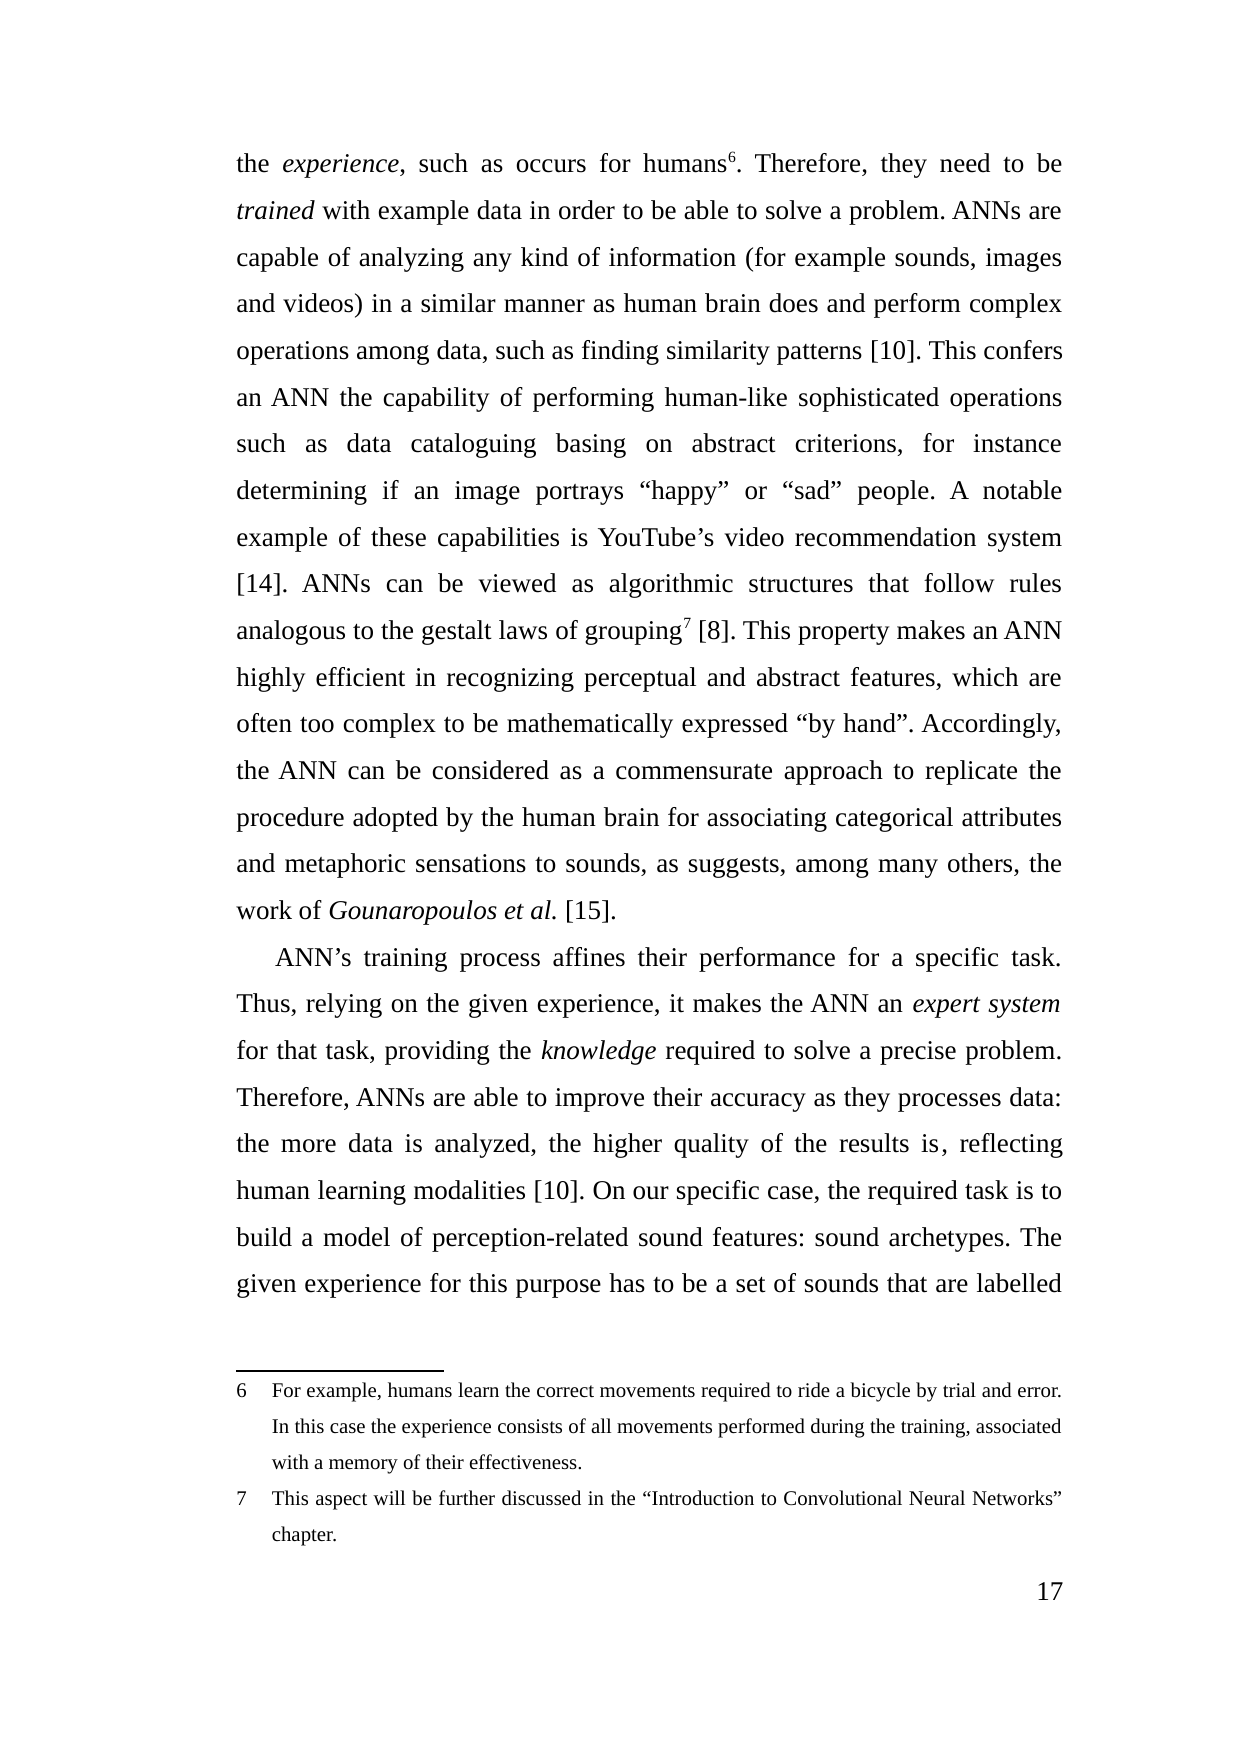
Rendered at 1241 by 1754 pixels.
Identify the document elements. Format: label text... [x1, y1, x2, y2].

text This aspect will be further discussed in the “Introduction to Convolutional Neural Networks” chapter. [236, 1486, 1063, 1546]
text the experience, such as occurs for humans. Therefore, they need to be trained with example data in order to be able to solve a problem. ANNs are capable of analyzing any kind of information (for example sounds, images and videos) in a similar manner as human brain does and perform complex operations among data, such as finding similarity patterns [10]. This confers an ANN the capability of performing human-like sophisticated operations such as data cataloguing basing on abstract criterions, for instance determining if an image portrays “happy” or “sad” people. A notable example of these capabilities is YouTube’s video recommendation system [14]. ANNs can be viewed as algorithmic structures that follow rules analogous to the gestalt laws of grouping [8]. This property makes an ANN highly efficient in recognizing perceptual and abstract features, which are often too complex to be mathematically expressed “by hand”. Accordingly, the ANN can be considered as a commensurate approach to replicate the procedure adopted by the human brain for associating categorical attributes and metaphoric sensations to sounds, as suggests, among many others, the work of Gounaropoulos et al. [15]. [236, 148, 1063, 925]
text For example, humans learn the correct movements required to ride a bicycle by trial and error. In this case the experience consists of all movements performed during the training, associated with a memory of their effectiveness. [236, 1377, 1063, 1474]
text ANN’s training process affines their performance for a specific task. Thus, relying on the given experience, it makes the ANN an expert system for that task, providing the knowledge required to solve a precise problem. Therefore, ANNs are able to improve their accuracy as they processes data: the more data is analyzed, the higher quality of the results is, reflecting human learning modalities [10]. On our specific case, the required task is to build a model of perception-related sound features: sound archetypes. The given experience for this purpose has to be a set of sounds that are labelled [236, 941, 1063, 1299]
